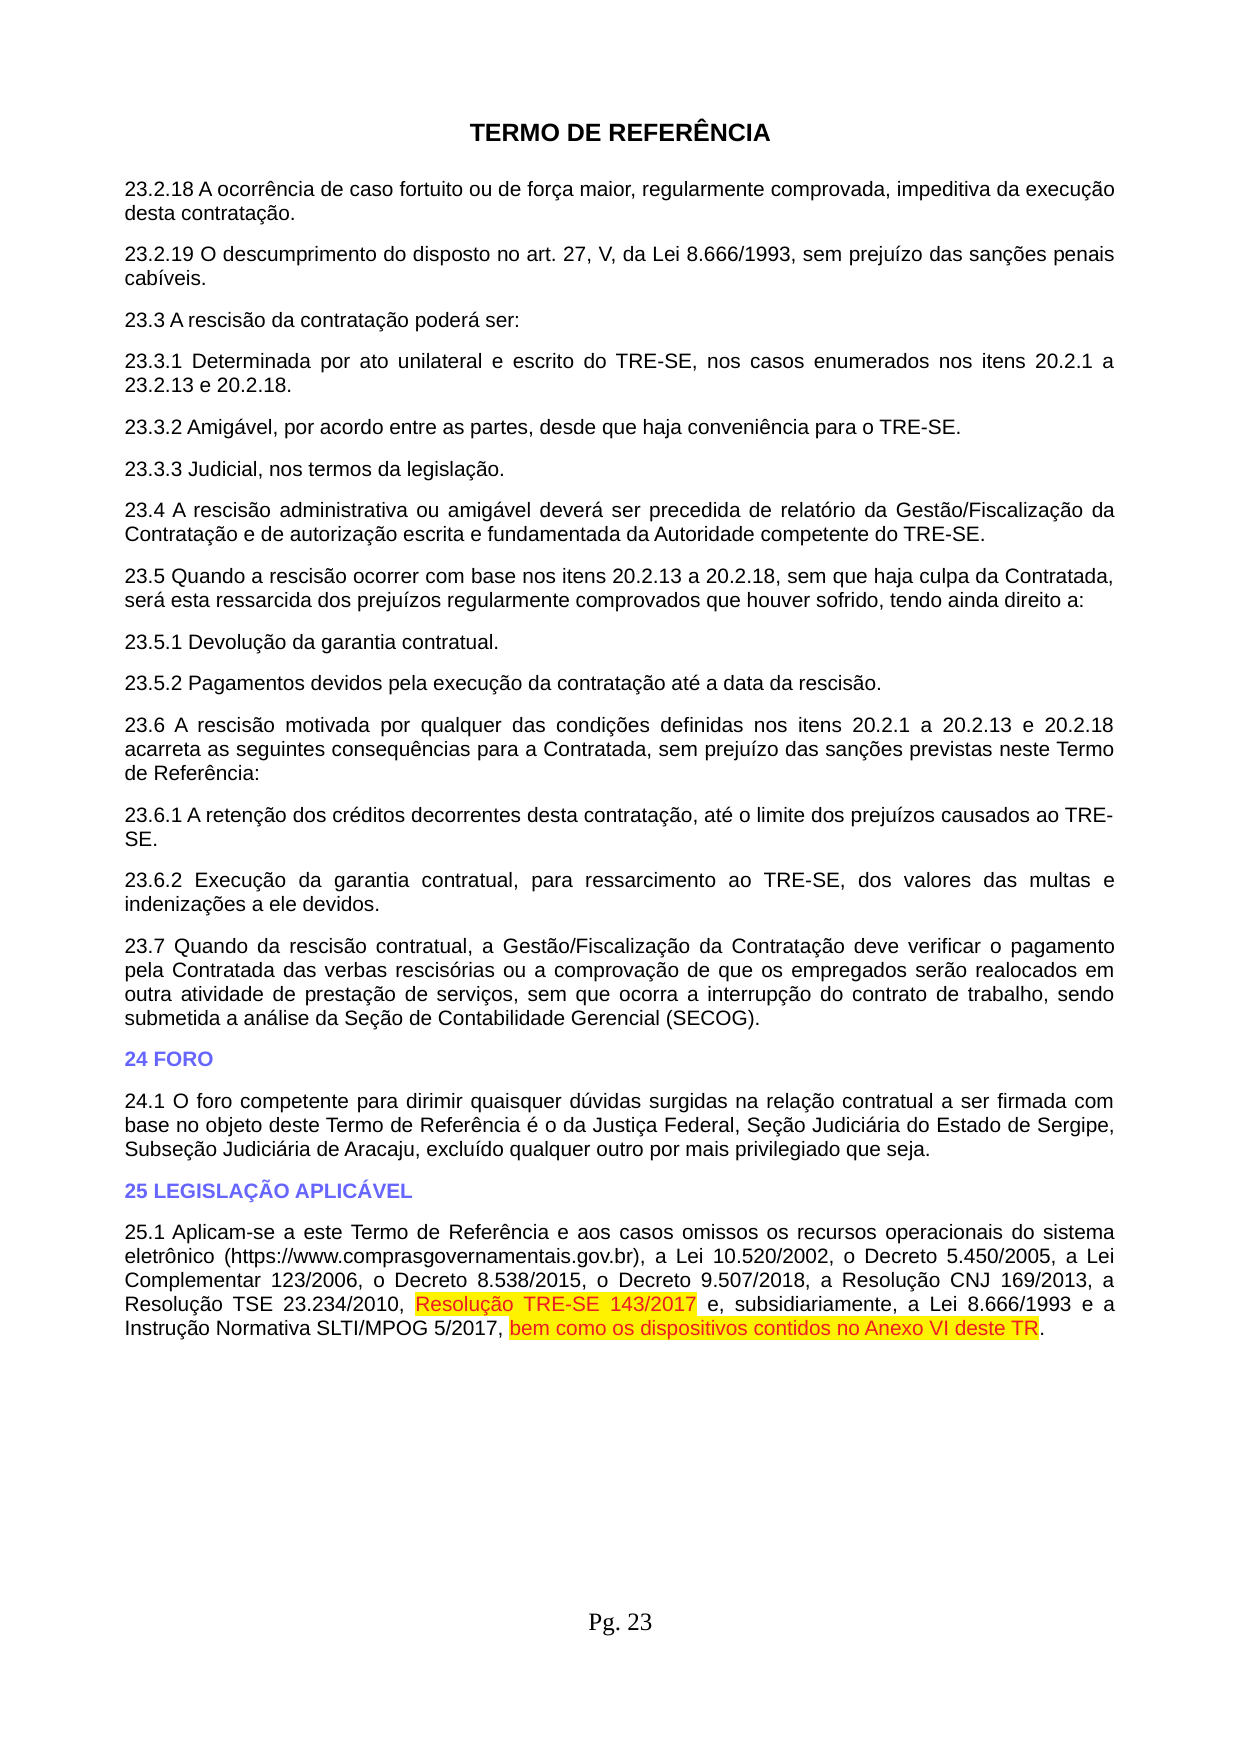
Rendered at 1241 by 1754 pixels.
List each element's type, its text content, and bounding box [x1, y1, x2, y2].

text 23.5.2 Pagamentos devidos pela execução da contratação até a data da rescisão. [124, 671, 1116, 695]
text 24.1 O foro competente para dirimir quaisquer dúvidas surgidas na relação contratual a ser firmada com base no objeto deste Termo de Referência é o da Justiça Federal, Seção Judiciária do Estado de Sergipe, Subseção Judiciária de Aracaju, excluído qualquer outro por mais privilegiado que seja. [124, 1089, 1116, 1161]
text 25 LEGISLAÇÃO APLICÁVEL [124, 1178, 1116, 1202]
text 23.5 Quando a rescisão ocorrer com base nos itens 20.2.13 a 20.2.18, sem que haja culpa da Contratada, será esta ressarcida dos prejuízos regularmente comprovados que houver sofrido, tendo ainda direito a: [124, 564, 1116, 612]
text 23.3.1 Determinada por ato unilateral e escrito do TRE-SE, nos casos enumerados nos itens 20.2.1 a 23.2.13 e 20.2.18. [124, 349, 1116, 397]
text 25.1 Aplicam-se a este Termo de Referência e aos casos omissos os recursos operacionais do sistema eletrônico (https://www.comprasgovernamentais.gov.br), a Lei 10.520/2002, o Decreto 5.450/2005, a Lei Complementar 123/2006, o Decreto 8.538/2015, o Decreto 9.507/2018, a Resolução CNJ 169/2013, a Resolução TSE 23.234/2010, Resolução TRE-SE 143/2017 e, subsidiariamente, a Lei 8.666/1993 e a Instrução Normativa SLTI/MPOG 5/2017, bem como os dispositivos contidos no Anexo VI deste TR. [124, 1220, 1116, 1340]
text 23.6.2 Execução da garantia contratual, para ressarcimento ao TRE-SE, dos valores das multas e indenizações a ele devidos. [124, 868, 1116, 916]
text 23.3.2 Amigável, por acordo entre as partes, desde que haja conveniência para o TRE-SE. [124, 415, 1116, 439]
text 23.6 A rescisão motivada por qualquer das condições definidas nos itens 20.2.1 a 20.2.13 e 20.2.18 acarreta as seguintes consequências para a Contratada, sem prejuízo das sanções previstas neste Termo de Referência: [124, 713, 1116, 785]
text 23.5.1 Devolução da garantia contratual. [124, 629, 1116, 653]
text 23.3.3 Judicial, nos termos da legislação. [124, 457, 1116, 481]
text 23.4 A rescisão administrativa ou amigável deverá ser precedida de relatório da Gestão/Fiscalização da Contratação e de autorização escrita e fundamentada da Autoridade competente do TRE-SE. [124, 498, 1116, 546]
text 23.2.19 O descumprimento do disposto no art. 27, V, da Lei 8.666/1993, sem prejuízo das sanções penais cabíveis. [124, 242, 1116, 290]
text 23.6.1 A retenção dos créditos decorrentes desta contratação, até o limite dos prejuízos causados ao TRE-SE. [124, 802, 1116, 850]
text 23.3 A rescisão da contratação poderá ser: [124, 308, 1116, 332]
text 24 FORO [124, 1047, 1116, 1071]
text 23.2.18 A ocorrência de caso fortuito ou de força maior, regularmente comprovada, impeditiva da execução desta contratação. [124, 176, 1116, 224]
text 23.7 Quando da rescisão contratual, a Gestão/Fiscalização da Contratação deve verificar o pagamento pela Contratada das verbas rescisórias ou a comprovação de que os empregados serão realocados em outra atividade de prestação de serviços, sem que ocorra a interrupção do contrato de trabalho, sendo submetida a análise da Seção de Contabilidade Gerencial (SECOG). [124, 934, 1116, 1029]
